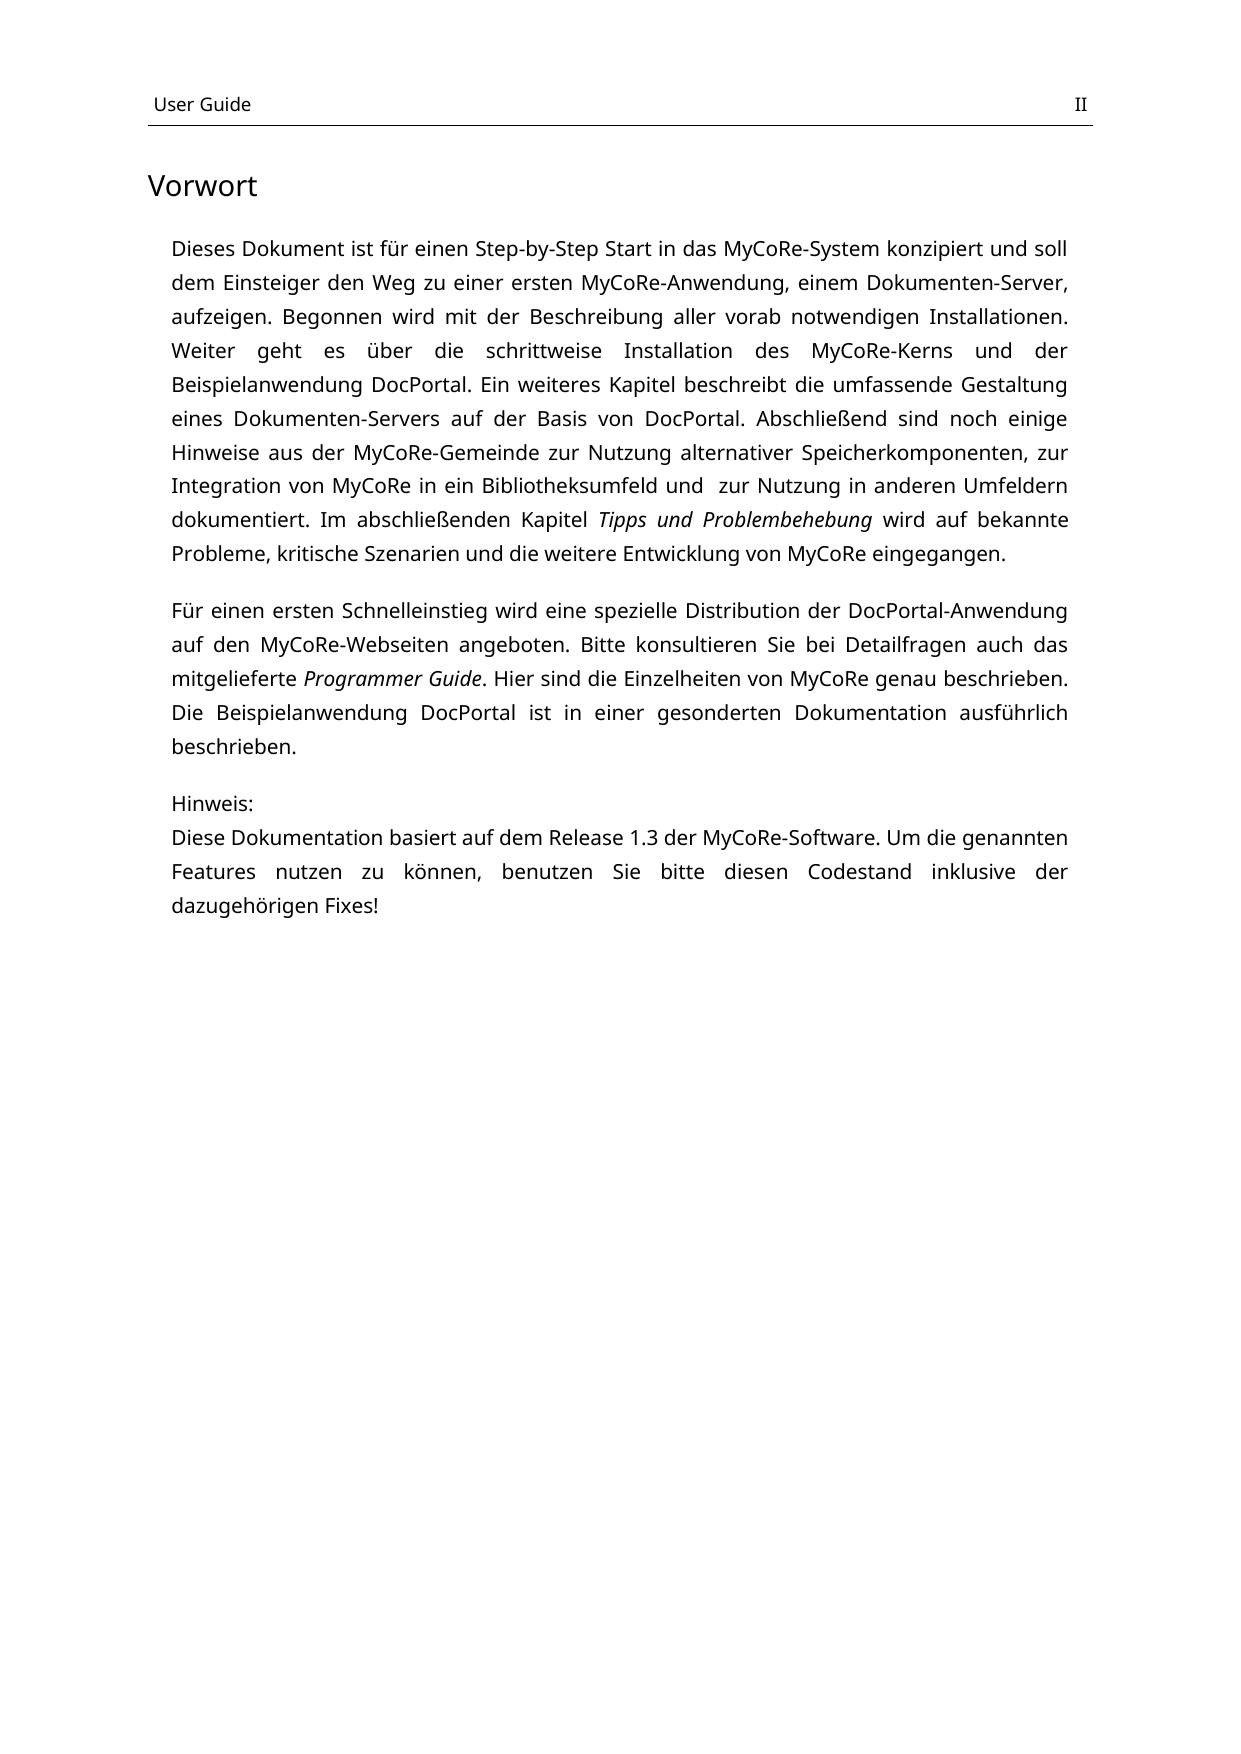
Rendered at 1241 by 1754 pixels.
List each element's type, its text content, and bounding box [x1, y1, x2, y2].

text Dieses Dokument ist für einen Step-by-Step Start in das MyCoRe-System konzipiert und soll dem Einsteiger den Weg zu einer ersten MyCoRe-Anwendung, einem Dokumenten-Server, aufzeigen. Begonnen wird mit der Beschreibung aller vorab notwendigen Installationen. Weiter geht es über die schrittweise Installation des MyCoRe-Kerns und der Beispielanwendung DocPortal. Ein weiteres Kapitel beschreibt die umfassende Gestaltung eines Dokumenten-Servers auf der Basis von DocPortal. Abschließend sind noch einige Hinweise aus der MyCoRe-Gemeinde zur Nutzung alternativer Speicherkomponenten, zur Integration von MyCoRe in ein Bibliotheksumfeld und zur Nutzung in anderen Umfeldern dokumentiert. Im abschließenden Kapitel Tipps und Problembehebung wird auf bekannte Probleme, kritische Szenarien und die weitere Entwicklung von MyCoRe eingegangen. [171, 234, 1069, 567]
text Vorwort [148, 165, 1093, 204]
text Hinweis: Diese Dokumentation basiert auf dem Release 1.3 der MyCoRe-Software. Um die genannten Features nutzen zu können, benutzen Sie bitte diesen Codestand inklusive der dazugehörigen Fixes! [171, 789, 1069, 919]
text Für einen ersten Schnelleinstieg wird eine spezielle Distribution der DocPortal-Anwendung auf den MyCoRe-Webseiten angeboten. Bitte konsultieren Sie bei Detailfragen auch das mitgelieferte Programmer Guide. Hier sind die Einzelheiten von MyCoRe genau beschrieben. Die Beispielanwendung DocPortal ist in einer gesonderten Dokumentation ausführlich beschrieben. [171, 597, 1069, 760]
